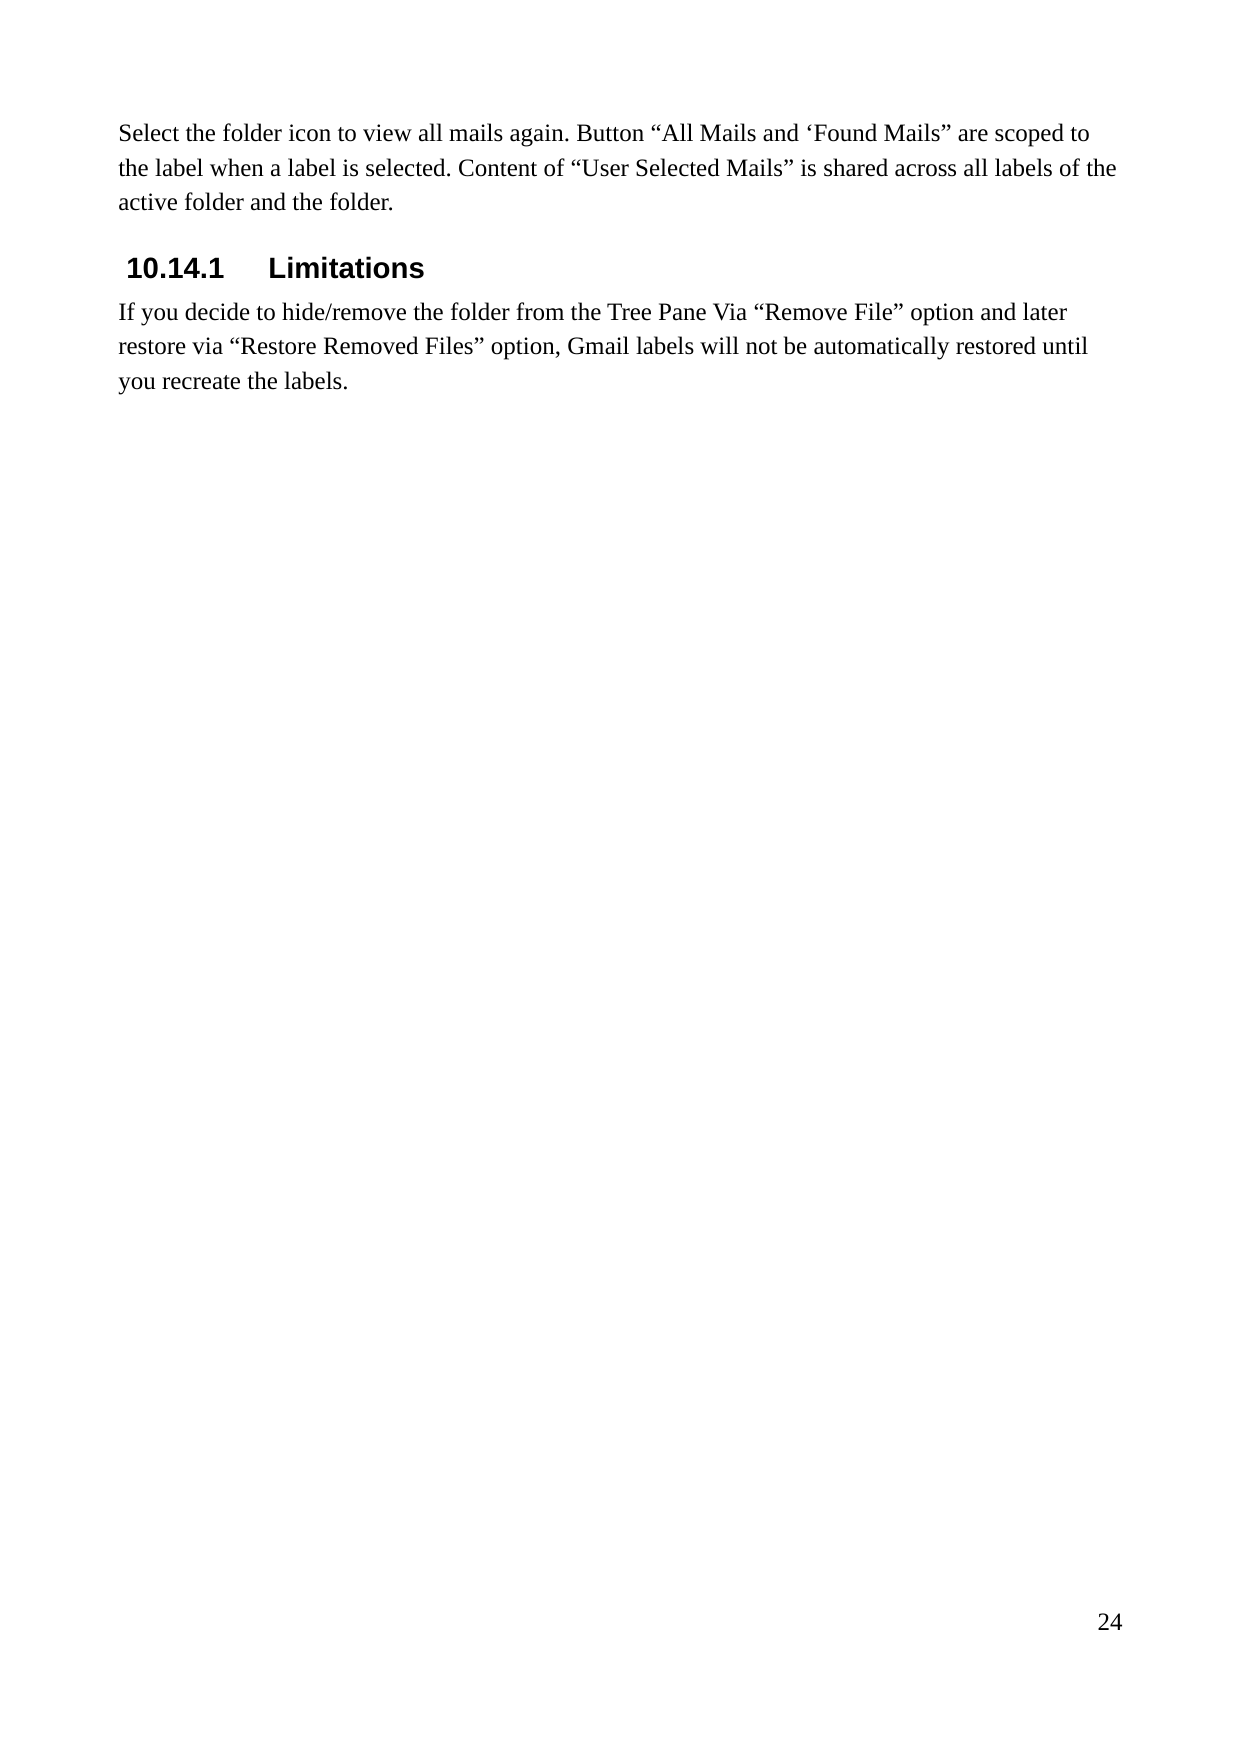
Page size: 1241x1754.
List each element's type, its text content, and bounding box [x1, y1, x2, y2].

text Select the folder icon to view all mails again. Button “All Mails and ‘Found Mails” are scoped to the label when a label is selected. Content of “User Selected Mails” is shared across all labels of the active folder and the folder. [118, 118, 1122, 216]
text If you decide to hide/remove the folder from the Tree Pane Via “Remove File” option and later restore via “Restore Removed Files” option, Gmail labels will not be automatically restored until you recreate the labels. [118, 297, 1122, 395]
subtitle Limitations [118, 251, 1122, 284]
